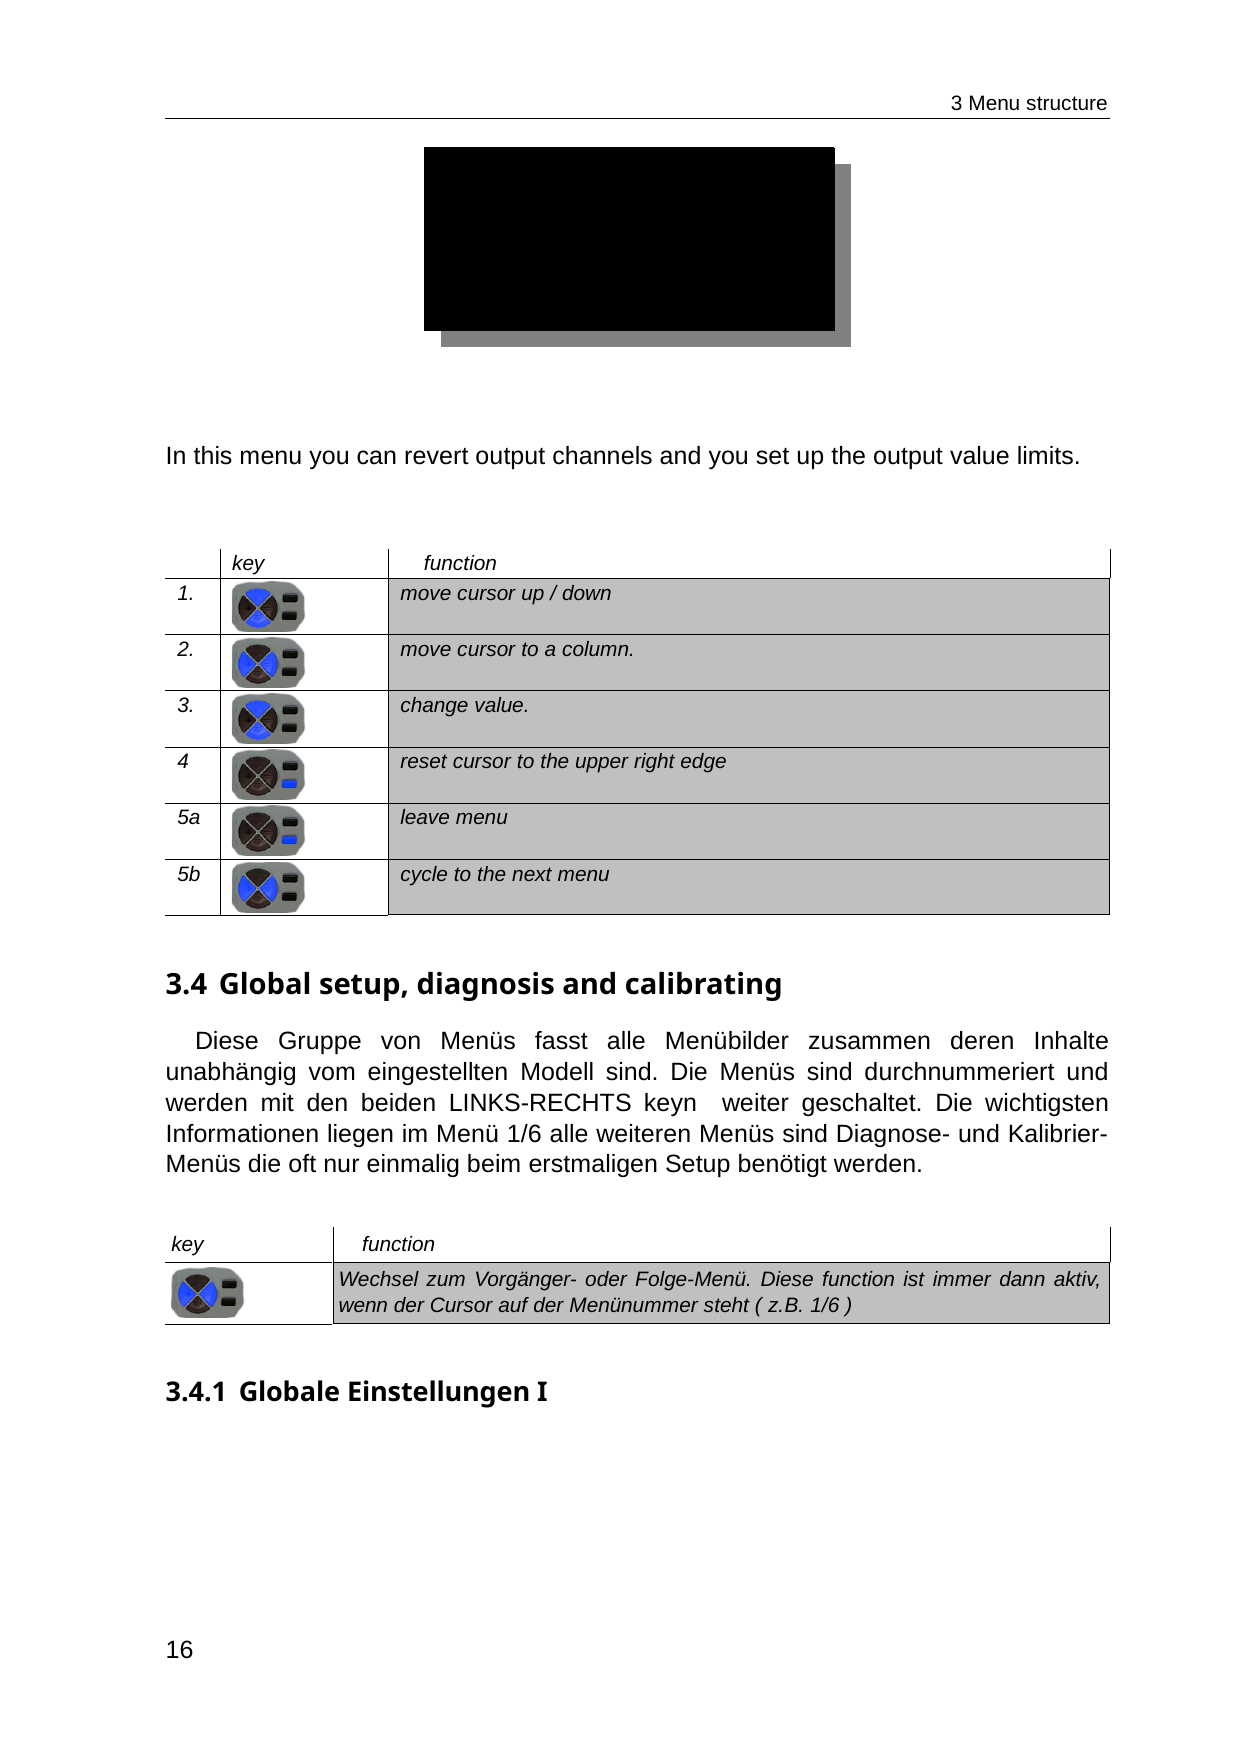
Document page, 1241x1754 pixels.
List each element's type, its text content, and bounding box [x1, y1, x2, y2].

table_cell move cursor to a column. [389, 635, 1109, 690]
table_cell reset cursor to the upper right edge [389, 748, 1109, 803]
subtitle Globale Einstellungen I [165, 1372, 1110, 1409]
table_header key [165, 1227, 332, 1262]
picture [231, 862, 306, 913]
table_cell move cursor up / down [389, 579, 1109, 634]
picture [231, 581, 306, 632]
table_header function [389, 549, 1110, 578]
table_cell [221, 635, 388, 690]
picture [171, 1267, 245, 1318]
picture [231, 637, 306, 688]
table_cell leave menu [389, 804, 1109, 859]
table_cell change value. [389, 691, 1109, 747]
table_cell [165, 1263, 332, 1324]
table_cell [221, 804, 388, 859]
table_cell 3. [165, 691, 220, 747]
table_cell Wechsel zum Vorgänger- oder Folge-Menü. Diese function ist immer dann aktiv, wenn der Cursor auf der Menünummer steht ( z.B. 1/6 ) [334, 1263, 1109, 1323]
table_cell cycle to the next menu [389, 860, 1109, 914]
table_cell [221, 748, 388, 803]
table_cell [221, 579, 388, 634]
text In this menu you can revert output channels and you set up the output value limits. [165, 442, 1110, 470]
table_cell 4 [165, 748, 220, 803]
table_header key [221, 549, 388, 578]
picture [231, 805, 306, 856]
table_header [165, 549, 220, 578]
picture [231, 749, 306, 800]
text Diese Gruppe von Menüs fasst alle Menübilder zusammen deren Inhalte unabhängig vom eingestellten Modell sind. Die Menüs sind durchnummeriert und werden mit den beiden LINKS-RECHTS keyn weiter geschaltet. Die wichtigsten Informationen liegen im Menü 1/6 alle weiteren Menüs sind Diagnose- und Kalibrier-Menüs die oft nur einmalig beim erstmaligen Setup benötigt werden. [165, 1027, 1110, 1178]
table_cell 1. [165, 579, 220, 634]
table_header function [334, 1227, 1110, 1262]
picture [231, 693, 306, 744]
table_cell 5b [165, 860, 220, 915]
subtitle Global setup, diagnosis and calibrating [165, 964, 1110, 1003]
table_cell 2. [165, 635, 220, 690]
table_cell 5a [165, 804, 220, 859]
table_cell [221, 860, 388, 915]
table_cell [221, 691, 388, 747]
